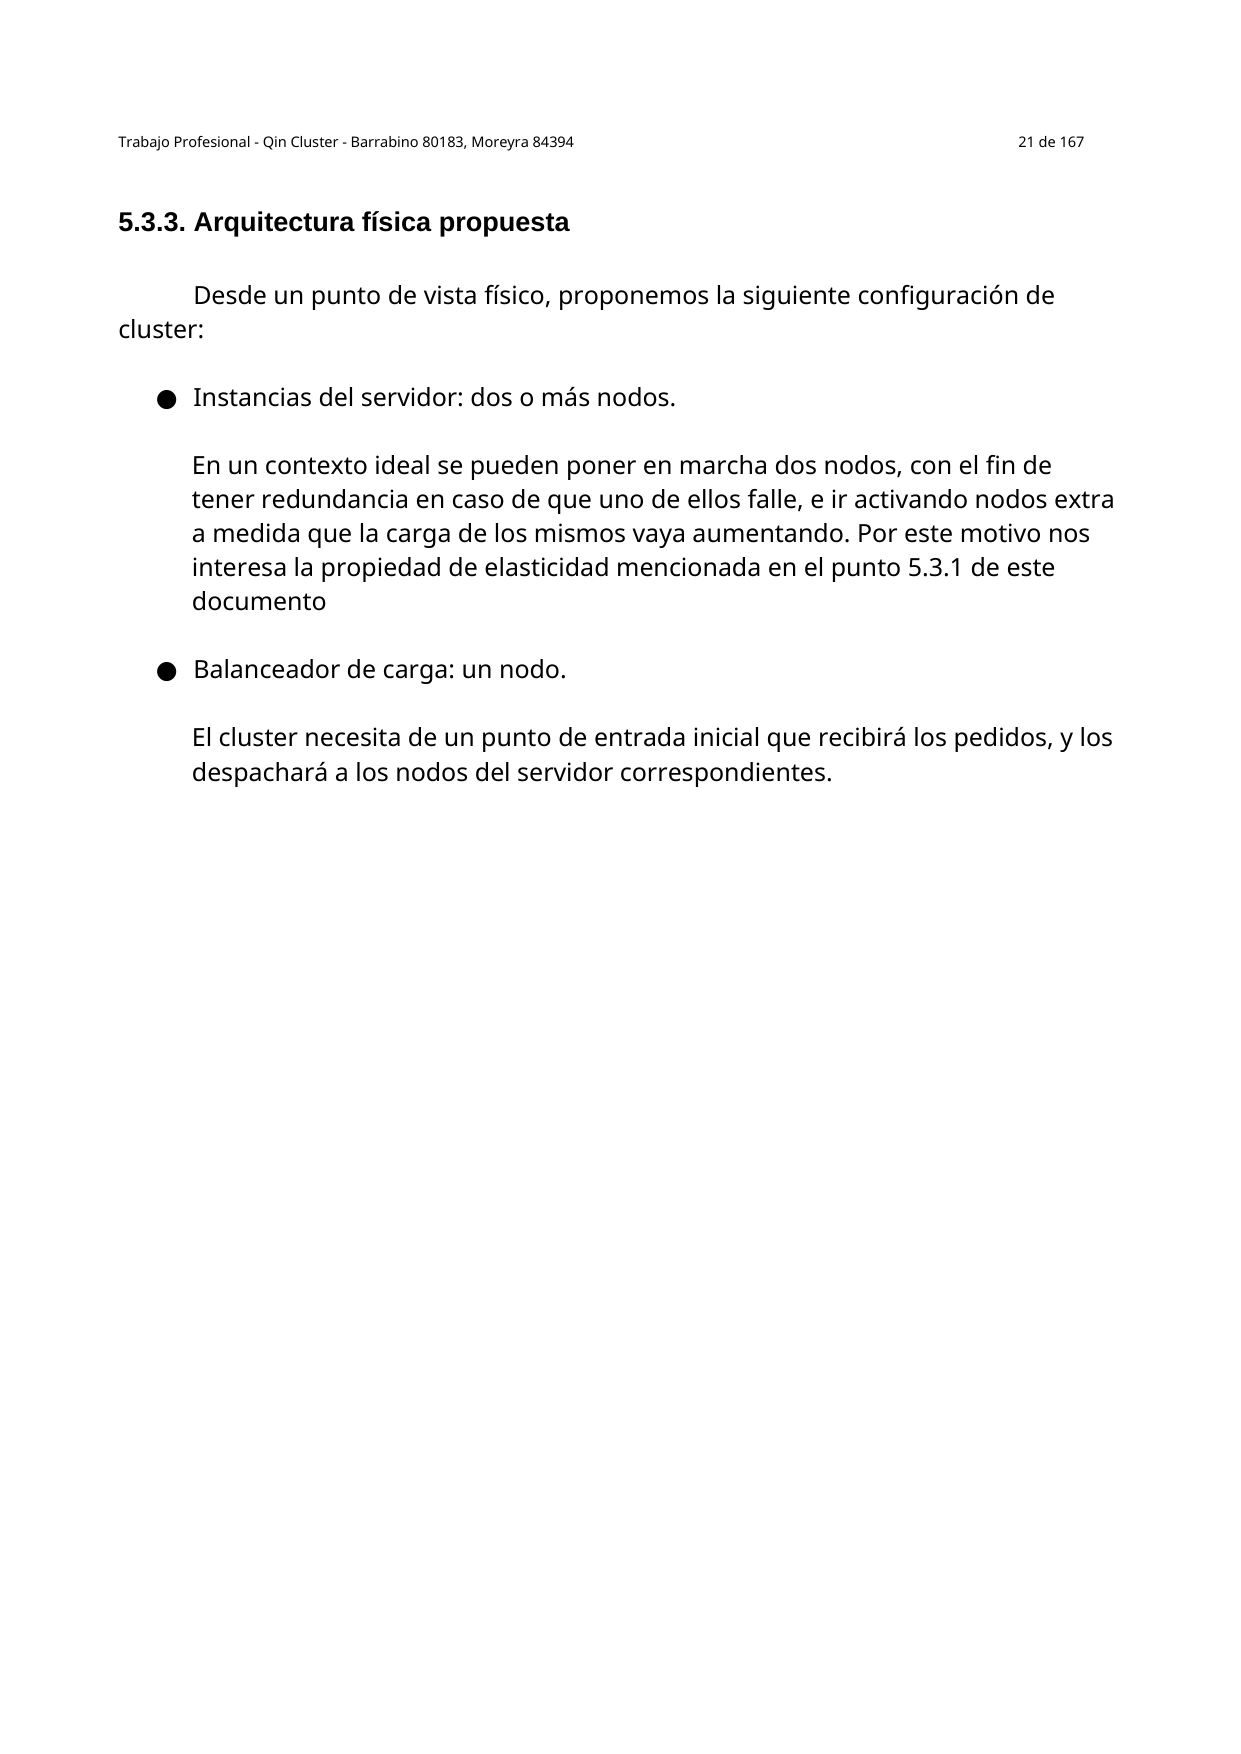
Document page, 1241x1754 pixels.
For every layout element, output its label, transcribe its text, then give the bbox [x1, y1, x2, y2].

text El cluster necesita de un punto de entrada inicial que recibirá los pedidos, y los despachará a los nodos del servidor correspondientes. [192, 720, 1122, 788]
list Instancias del servidor: dos o más nodos. [156, 379, 1122, 413]
text En un contexto ideal se pueden poner en marcha dos nodos, con el fin de tener redundancia en caso de que uno de ellos falle, e ir activando nodos extra a medida que la carga de los mismos vaya aumentando. Por este motivo nos interesa la propiedad de elasticidad mencionada en el punto 5.3.1 de este documento [192, 448, 1122, 618]
list Balanceador de carga: un nodo. [177, 652, 1122, 686]
subtitle 5.3.3. Arquitectura física propuesta [118, 207, 1122, 237]
text Desde un punto de vista físico, proponemos la siguiente configuración de cluster: [118, 277, 1122, 345]
